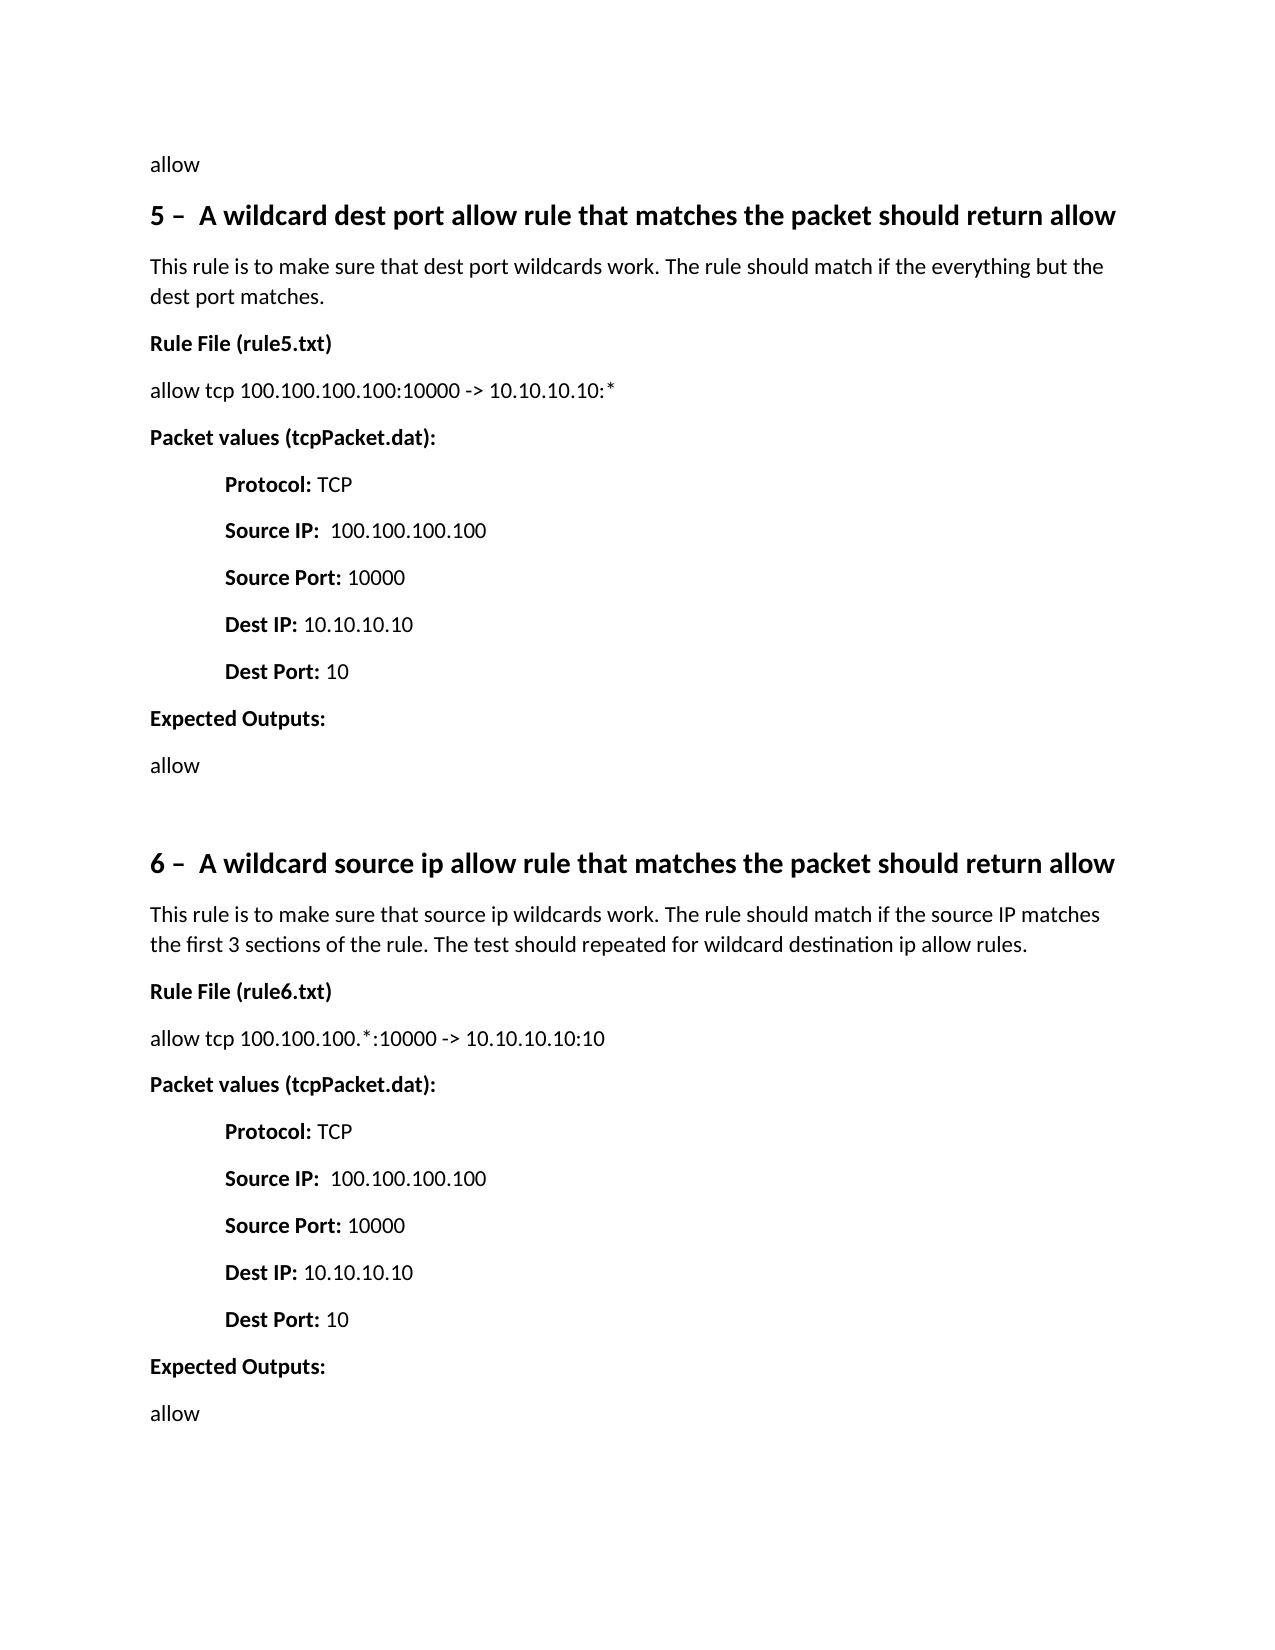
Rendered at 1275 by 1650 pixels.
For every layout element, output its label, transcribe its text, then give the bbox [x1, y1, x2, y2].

text Dest Port: 10 [150, 657, 1125, 685]
text Rule File (rule6.txt) [150, 977, 1125, 1005]
text Dest IP: 10.10.10.10 [150, 610, 1125, 638]
text This rule is to make sure that dest port wildcards work. The rule should match if the everything but the dest port matches. [150, 252, 1125, 310]
text allow [150, 150, 1125, 178]
text Rule File (rule5.txt) [150, 329, 1125, 357]
text Dest Port: 10 [150, 1305, 1125, 1333]
text Dest IP: 10.10.10.10 [150, 1258, 1125, 1286]
text Source Port: 10000 [150, 563, 1125, 591]
text Expected Outputs: [150, 704, 1125, 732]
text allow tcp 100.100.100.*:10000 -> 10.10.10.10:10 [150, 1024, 1125, 1052]
text Source IP: 100.100.100.100 [150, 517, 1125, 544]
text Source IP: 100.100.100.100 [150, 1164, 1125, 1192]
text Packet values (tcpPacket.dat): [150, 423, 1125, 451]
text Protocol: TCP [150, 470, 1125, 498]
text Expected Outputs: [150, 1352, 1125, 1380]
text 6 – A wildcard source ip allow rule that matches the packet should return allow [150, 845, 1125, 880]
text allow [150, 751, 1125, 779]
text 5 – A wildcard dest port allow rule that matches the packet should return allow [150, 197, 1125, 232]
text allow tcp 100.100.100.100:10000 -> 10.10.10.10:* [150, 376, 1125, 404]
text This rule is to make sure that source ip wildcards work. The rule should match if the source IP matches the first 3 sections of the rule. The test should repeated for wildcard destination ip allow rules. [150, 900, 1125, 958]
text Source Port: 10000 [150, 1211, 1125, 1239]
text allow [150, 1399, 1125, 1427]
text Packet values (tcpPacket.dat): [150, 1071, 1125, 1099]
text Protocol: TCP [150, 1117, 1125, 1146]
